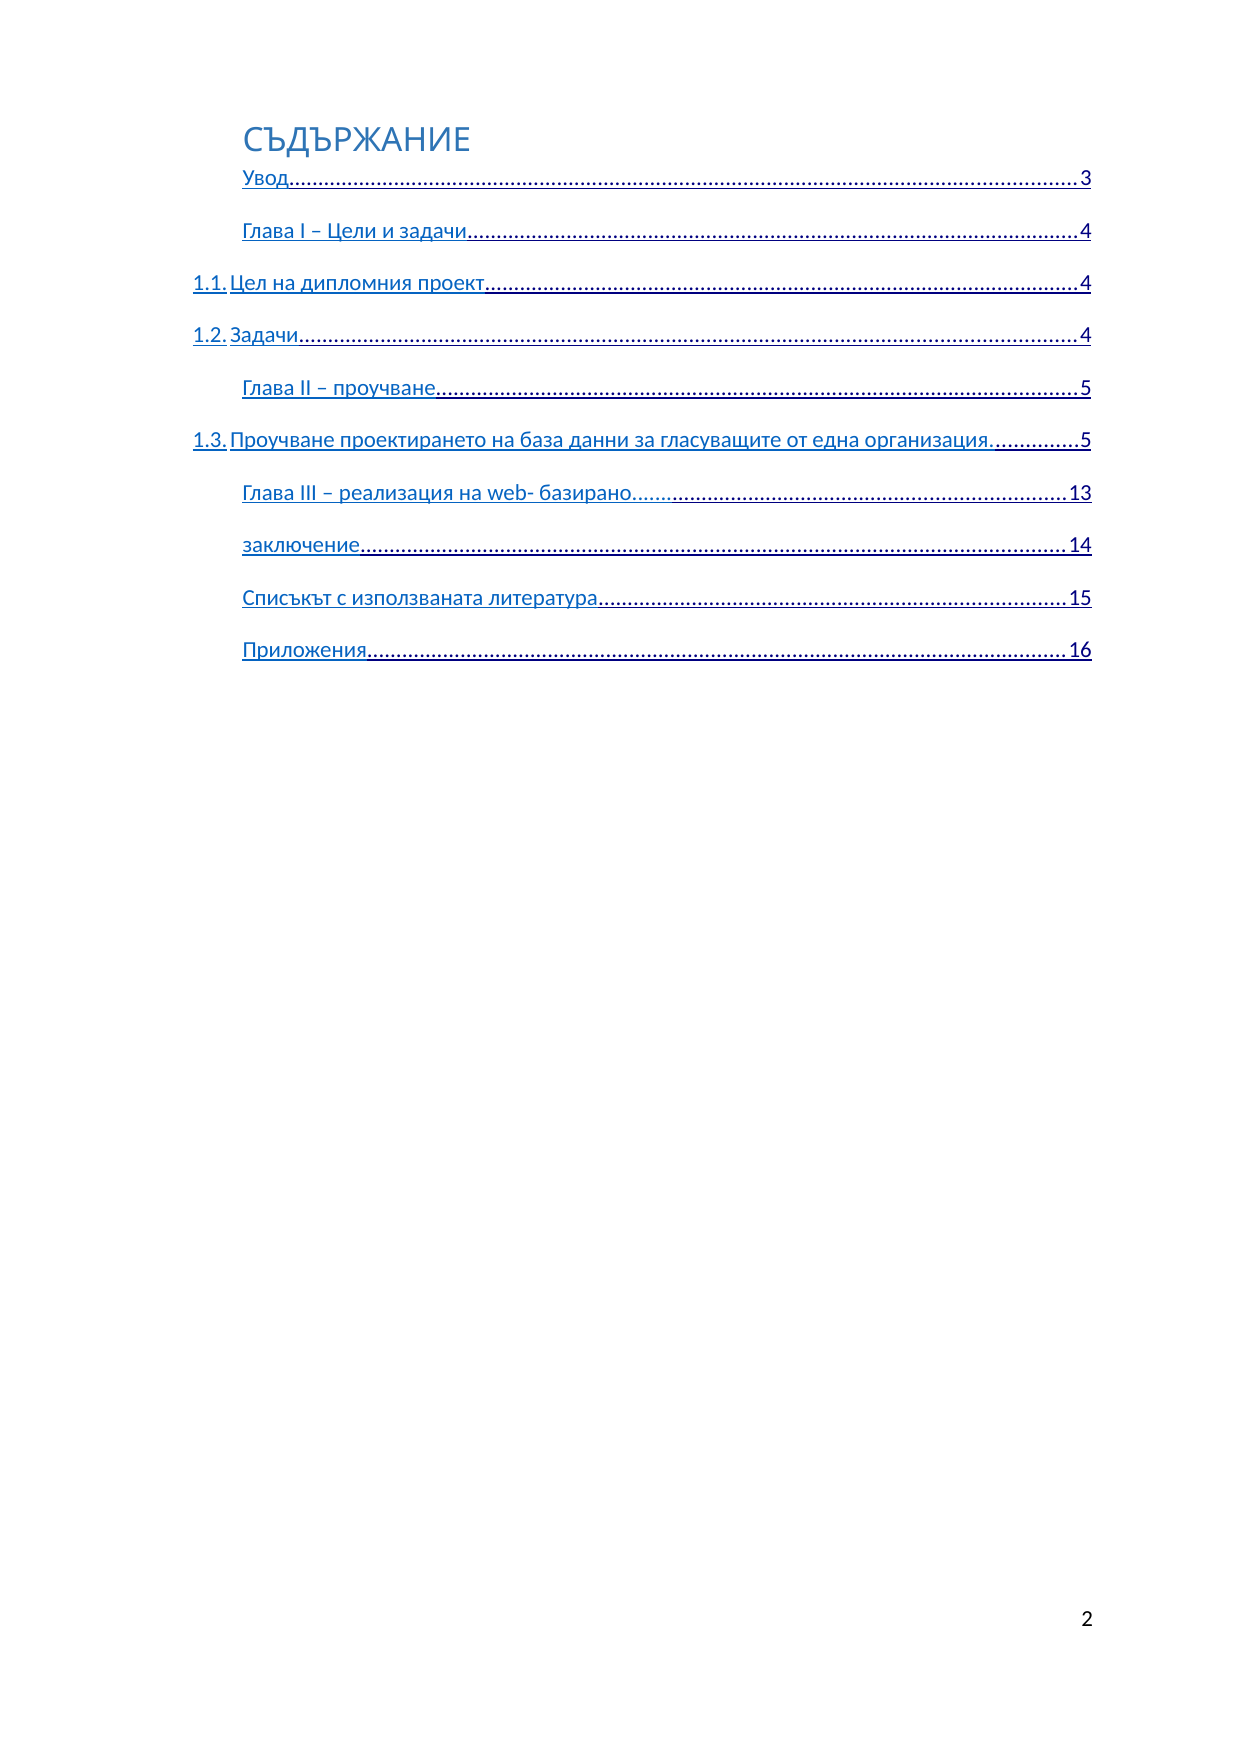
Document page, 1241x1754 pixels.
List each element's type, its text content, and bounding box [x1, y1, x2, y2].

text Списъкът с използваната литература 15 [242, 583, 1092, 607]
text 1.1. Цел на дипломния проект 4 [192, 268, 1092, 296]
text Глава I – Цели и задачи 4 [242, 216, 1092, 244]
text 1.3. Проучване проектирането на база данни за гласуващите от една организация. 5 [192, 425, 1092, 453]
text Приложения 16 [242, 635, 1092, 659]
text Глава II – проучване 5 [242, 373, 1092, 401]
text Увод 3 [242, 163, 1092, 191]
text Съдържание [242, 116, 1092, 161]
text заключение 14 [242, 530, 1092, 554]
text Глава III – реализация на web- базирано....... 13 [242, 478, 1092, 502]
text 1.2. Задачи 4 [192, 321, 1092, 349]
